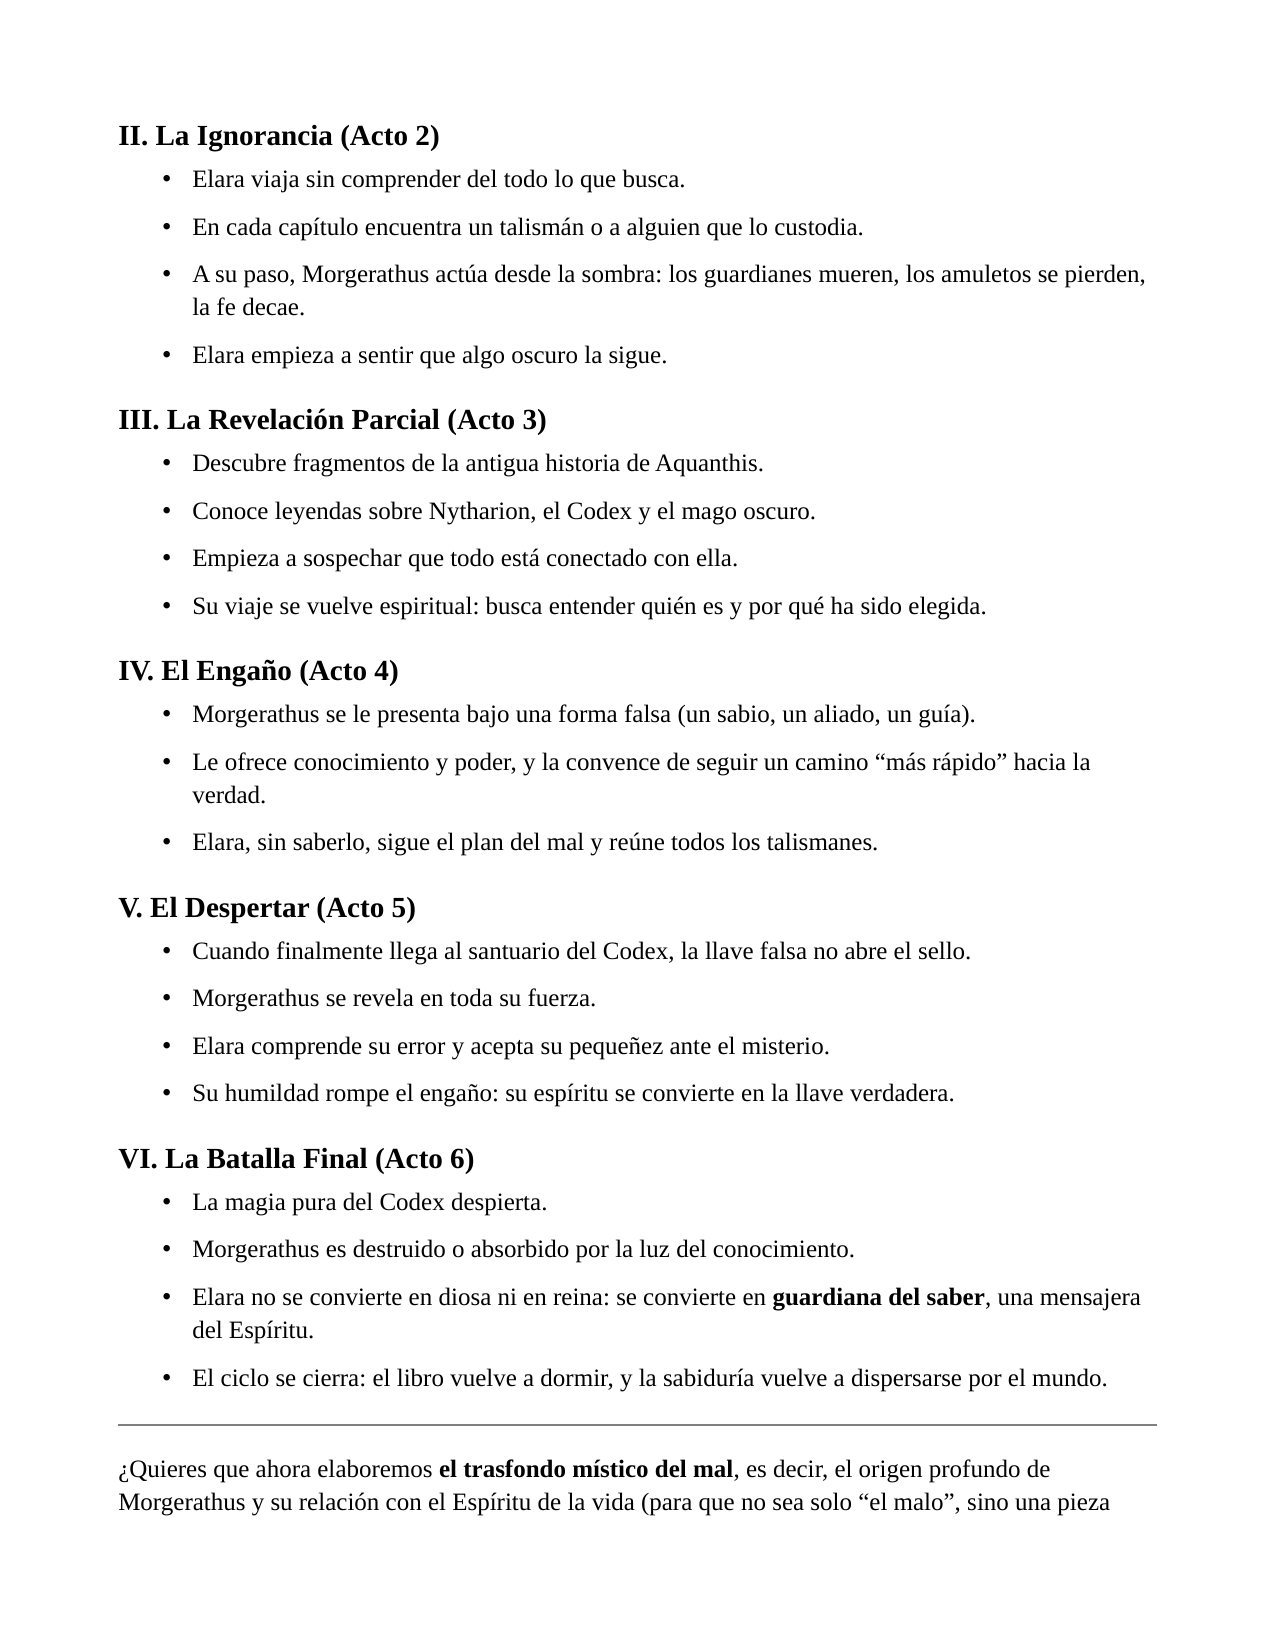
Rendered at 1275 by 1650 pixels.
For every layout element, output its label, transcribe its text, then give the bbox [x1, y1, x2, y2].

list En cada capítulo encuentra un talismán o a alguien que lo custodia. [162, 212, 1157, 241]
list Cuando finalmente llega al santuario del Codex, la llave falsa no abre el sello. [162, 936, 1157, 964]
list Morgerathus se revela en toda su fuerza. [162, 983, 1157, 1012]
list Conoce leyendas sobre Nytharion, el Codex y el mago oscuro. [162, 496, 1157, 524]
subtitle IV. El Engaño (Acto 4) [118, 653, 1157, 687]
list Elara no se convierte en diosa ni en reina: se convierte en guardiana del saber, una mensajera del Espíritu. [162, 1282, 1157, 1344]
list Le ofrece conocimiento y poder, y la convence de seguir un camino “más rápido” hacia la verdad. [162, 747, 1157, 809]
subtitle II. La Ignorancia (Acto 2) [118, 118, 1157, 152]
list El ciclo se cierra: el libro vuelve a dormir, y la sabiduría vuelve a dispersarse por el mundo. [162, 1363, 1157, 1391]
list Elara empieza a sentir que algo oscuro la sigue. [162, 340, 1157, 369]
subtitle VI. La Batalla Final (Acto 6) [118, 1141, 1157, 1174]
list Su humildad rompe el engaño: su espíritu se convierte en la llave verdadera. [162, 1078, 1157, 1107]
list Elara viaja sin comprender del todo lo que busca. [162, 164, 1157, 193]
list Su viaje se vuelve espiritual: busca entender quién es y por qué ha sido elegida. [162, 591, 1157, 620]
list La magia pura del Codex despierta. [162, 1187, 1157, 1216]
list Empieza a sospechar que todo está conectado con ella. [162, 543, 1157, 572]
list Elara comprende su error y acepta su pequeñez ante el misterio. [162, 1031, 1157, 1060]
list A su paso, Morgerathus actúa desde la sombra: los guardianes mueren, los amuletos se pierden, la fe decae. [162, 259, 1157, 321]
subtitle V. El Despertar (Acto 5) [118, 890, 1157, 923]
list Morgerathus es destruido o absorbido por la luz del conocimiento. [162, 1234, 1157, 1263]
text ¿Quieres que ahora elaboremos el trasfondo místico del mal, es decir, el origen profundo de Morgerathus y su relación con el Espíritu de la vida (para que no sea solo “el malo”, sino una pieza [118, 1454, 1157, 1516]
subtitle III. La Revelación Parcial (Acto 3) [118, 402, 1157, 436]
list Descubre fragmentos de la antigua historia de Aquanthis. [162, 448, 1157, 477]
list Elara, sin saberlo, sigue el plan del mal y reúne todos los talismanes. [162, 827, 1157, 856]
list Morgerathus se le presenta bajo una forma falsa (un sabio, un aliado, un guía). [162, 699, 1157, 728]
